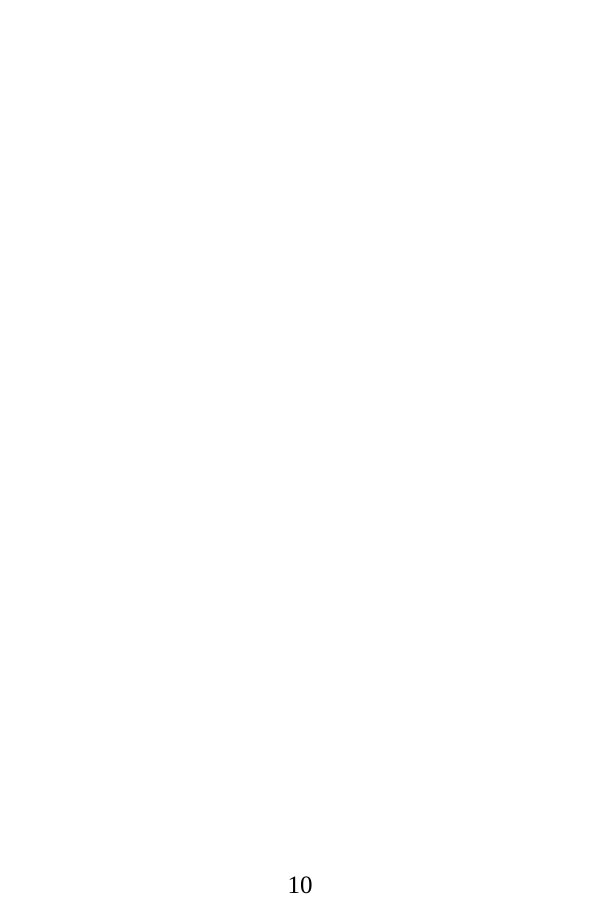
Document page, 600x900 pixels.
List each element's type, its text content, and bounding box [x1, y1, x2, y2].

text I fixed up some chicken wire, got dressed and walked to the post office. I forgot to mention that an order for Mountain View was in my bag. I was [37, 764, 562, 832]
text I modded my Boba U4 Rebound to use a Buddy-C and did a couple monkeytypes, and, before that, talked to Cait on the phone. I cleaned my room a little bit more and packed my messenger bag with the Rebound, Be Here Now, a pair of socks, my new PJ pants, my phone charger, the mushroom tin, an empty Bronner’s bottle and my journal. [37, 605, 562, 764]
text A big rain started at 4AM, accompanied by a single large crack of thunder. Whiskey took Nutmeg’s spot at the end of the couch and Nutmeg climbed on top of me. [37, 174, 562, 264]
text Ate a taco and, later, some mac & cheese. I decided to watch Isle of Dogs and enjoyed it. Sunny came in after 30 mins and enjoyed it even more than I did. [37, 37, 562, 106]
text . . . [37, 560, 562, 582]
text Ryand and Melissa were walking by when I took Spud’s food outside. Melissa said the NYE party was just her, gary, Fox and Alex plus Charlie and Jackson playing chess. I made a cup of coffee, read Be Here Now and wrote in my journal. I also ate the worst, dryest banana I’ve ever had in my life. [37, 401, 562, 537]
text I.II [37, 128, 562, 151]
text My phone buzzed in a strange way at 11:30 and I knew it was Cait. I stretched a little too aggressively and got a cramp in my left leg, the worst I’ve ever had. Spud and Megan were locked in my room, and so, once I knew I wasn’t going to puke, I got their food ready. [37, 264, 562, 401]
